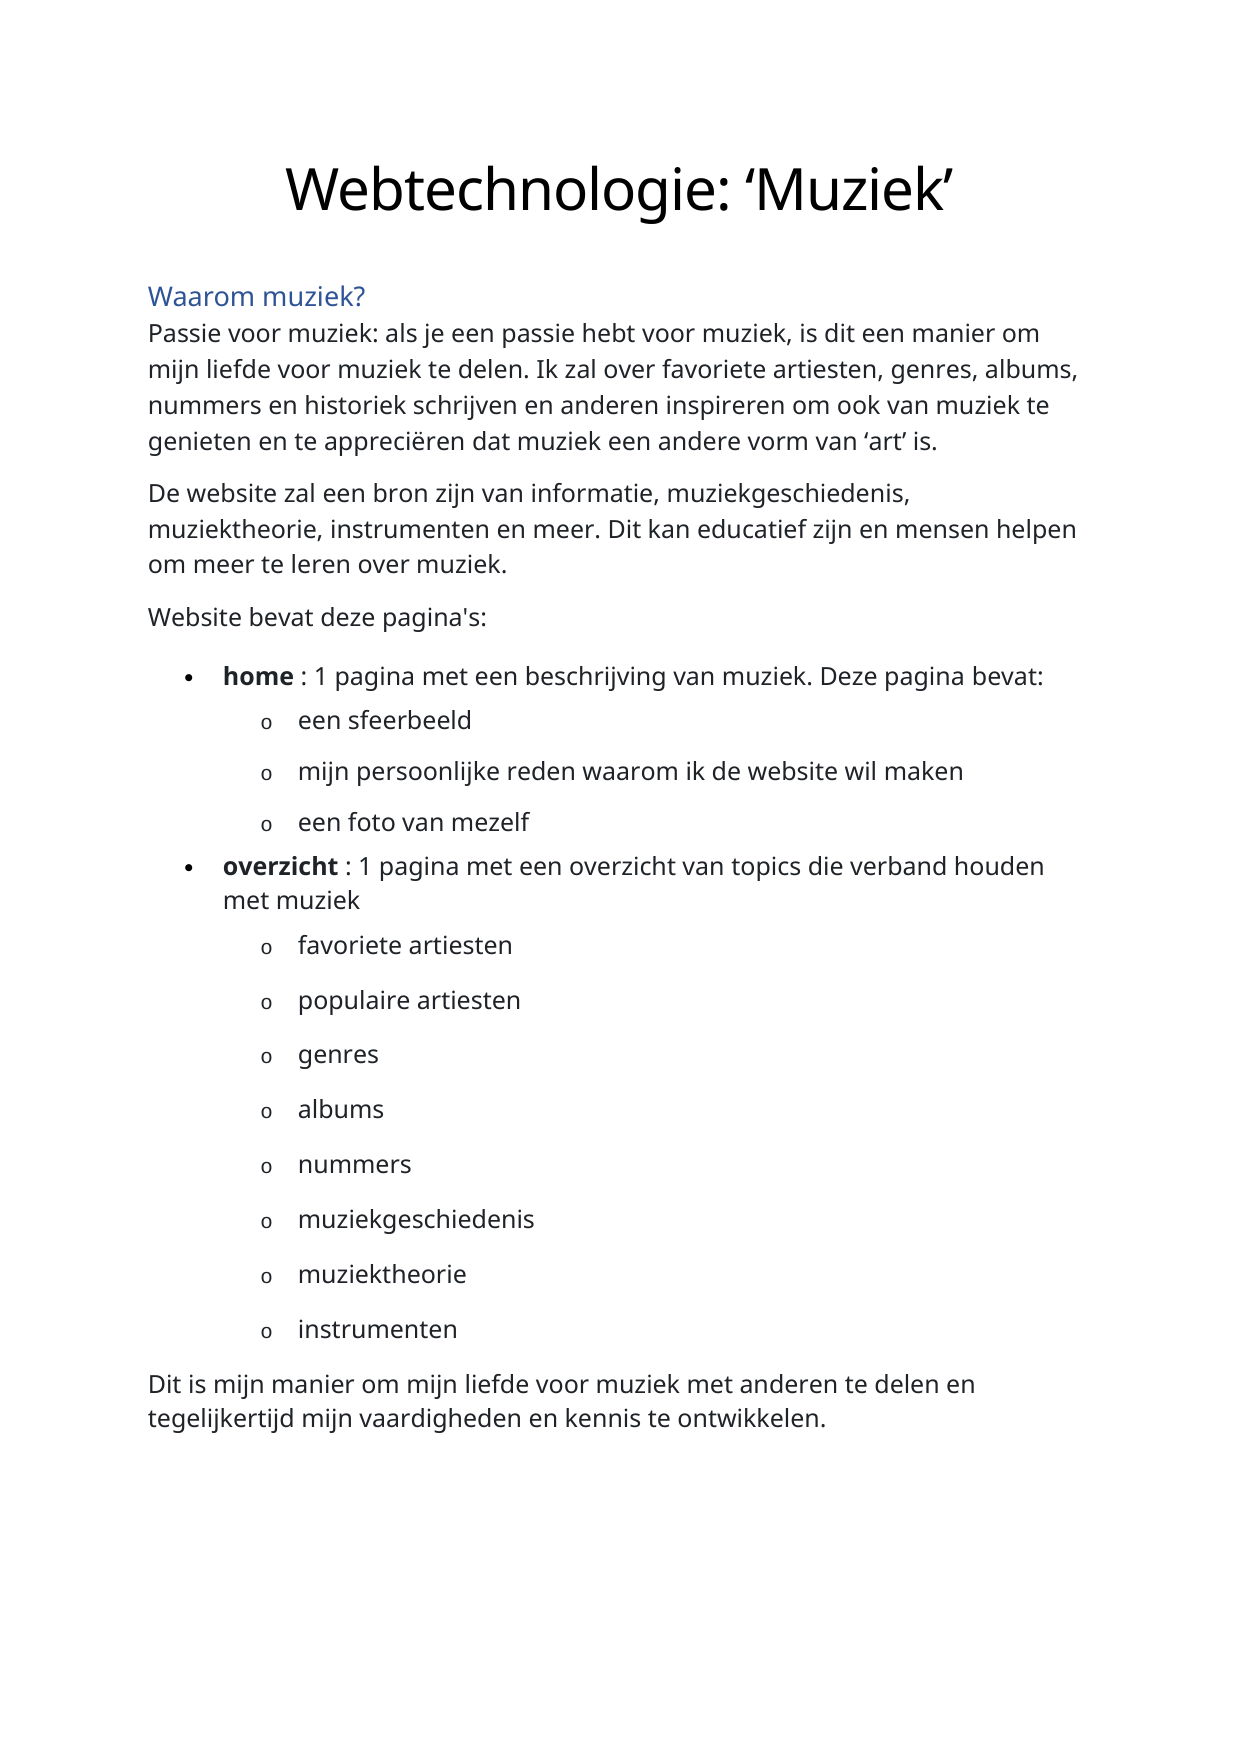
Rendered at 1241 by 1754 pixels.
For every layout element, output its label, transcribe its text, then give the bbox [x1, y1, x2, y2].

text Webtechnologie: ‘Muziek’ [148, 148, 1093, 227]
list nummers [260, 1147, 1093, 1181]
list muziektheorie [260, 1257, 1093, 1291]
text Passie voor muziek: als je een passie hebt voor muziek, is dit een manier om mijn liefde voor muziek te delen. Ik zal over favoriete artiesten, genres, albums, nummers en historiek schrijven en anderen inspireren om ook van muziek te genieten en te appreciëren dat muziek een andere vorm van ‘art’ is. [148, 316, 1093, 457]
text Website bevat deze pagina's: [148, 599, 1093, 633]
list een foto van mezelf [260, 804, 1093, 838]
list muziekgeschiedenis [260, 1202, 1093, 1236]
text Dit is mijn manier om mijn liefde voor muziek met anderen te delen en tegelijkertijd mijn vaardigheden en kennis te ontwikkelen. [148, 1367, 1093, 1435]
list home : 1 pagina met een beschrijving van muziek. Deze pagina bevat: [185, 658, 1093, 692]
list favoriete artiesten [260, 927, 1093, 961]
list populaire artiesten [260, 982, 1093, 1016]
list albums [260, 1092, 1093, 1126]
list overzicht : 1 pagina met een overzicht van topics die verband houden met muziek [185, 849, 1093, 917]
list een sfeerbeeld [260, 703, 1093, 737]
text De website zal een bron zijn van informatie, muziekgeschiedenis, muziektheorie, instrumenten en meer. Dit kan educatief zijn en mensen helpen om meer te leren over muziek. [148, 476, 1093, 581]
subtitle Waarom muziek? [148, 277, 1093, 314]
list mijn persoonlijke reden waarom ik de website wil maken [260, 754, 1093, 788]
list genres [260, 1037, 1093, 1071]
list instrumenten [260, 1312, 1093, 1346]
